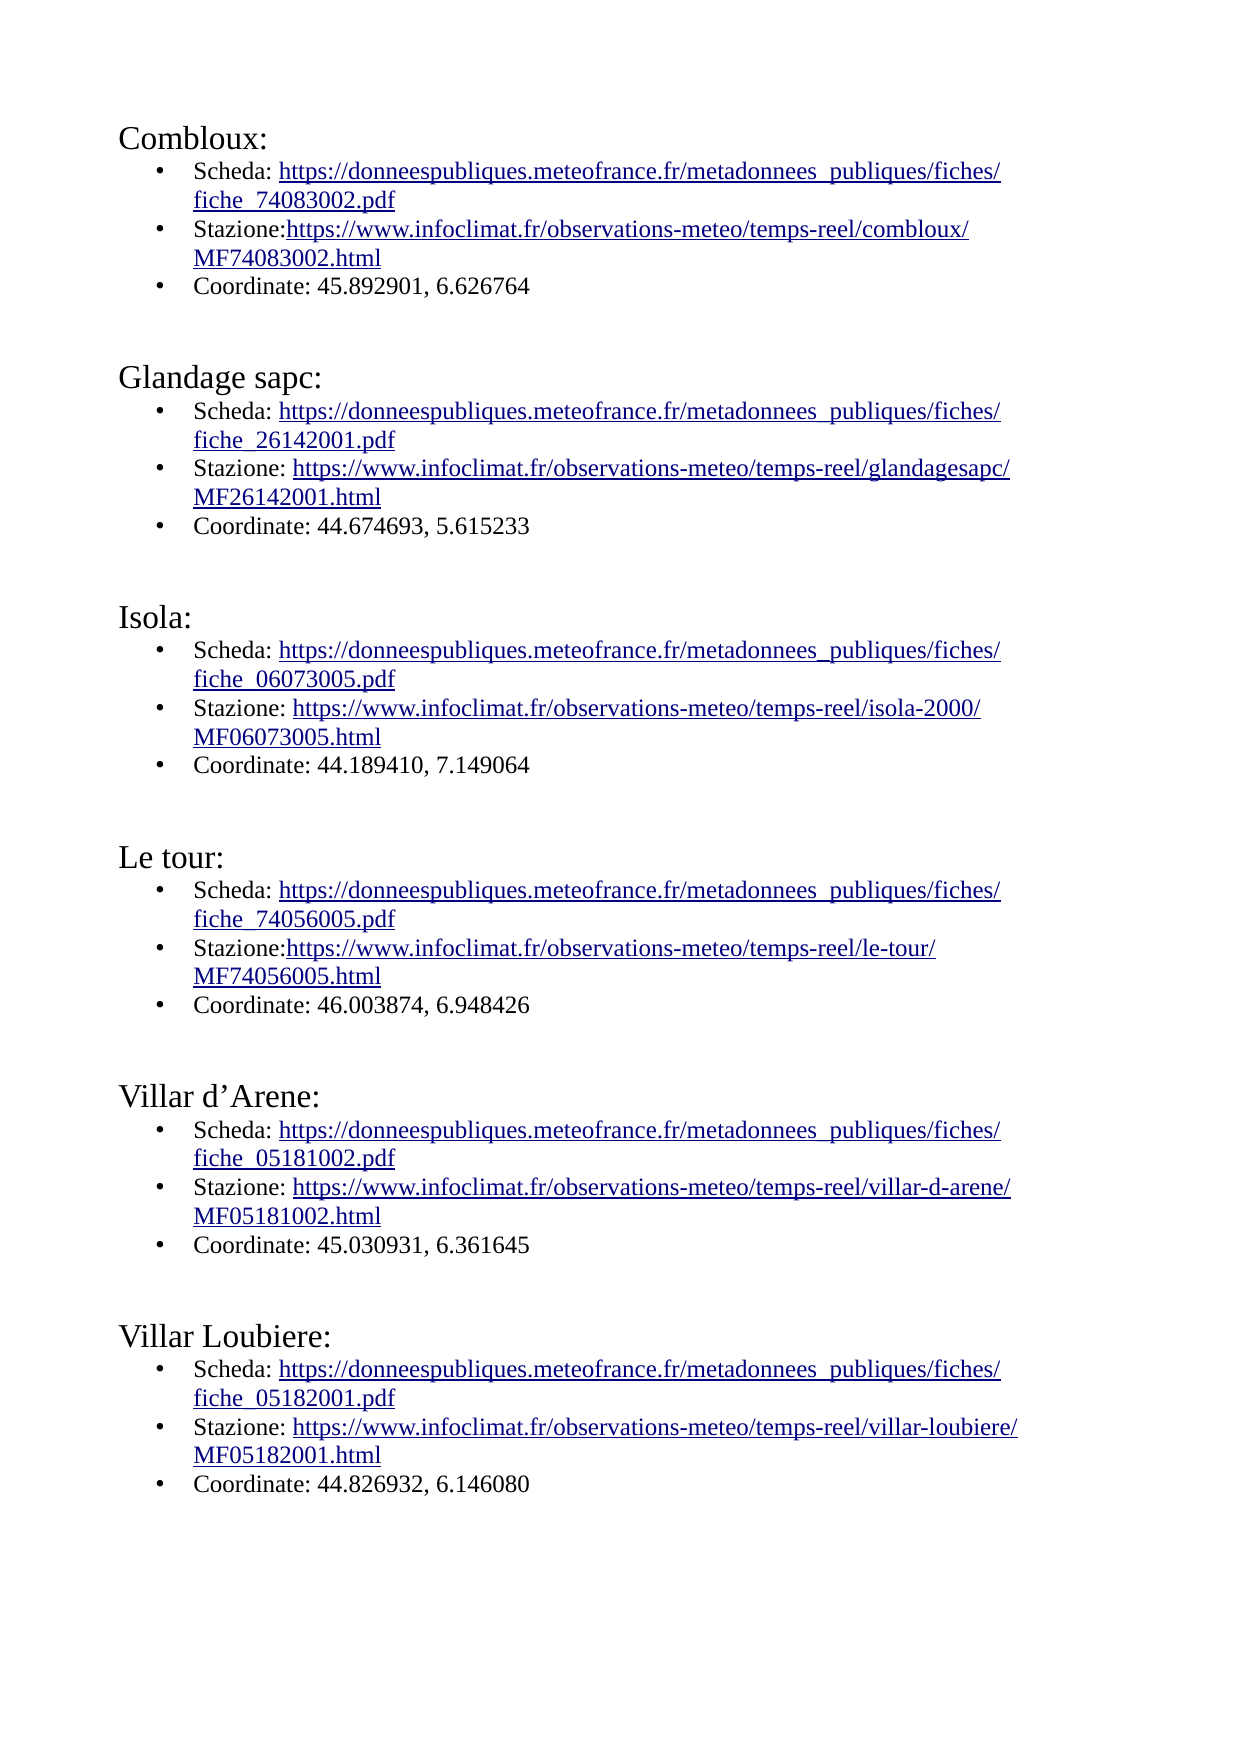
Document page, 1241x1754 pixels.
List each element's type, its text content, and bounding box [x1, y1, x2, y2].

list Stazione: https://www.infoclimat.fr/observations-meteo/temps-reel/villar-d-arene/MF05181002.html [156, 1172, 1122, 1230]
list Coordinate: 44.189410, 7.149064 [156, 751, 1122, 779]
list Scheda: https://donneespubliques.meteofrance.fr/metadonnees_publiques/fiches/fiche_05182001.pdf [156, 1354, 1122, 1412]
text Villar Loubiere: [118, 1316, 1122, 1354]
text Glandage sapc: [118, 358, 1122, 396]
list Stazione: https://www.infoclimat.fr/observations-meteo/temps-reel/isola-2000/MF06073005.html [156, 693, 1122, 751]
list Stazione: https://www.infoclimat.fr/observations-meteo/temps-reel/villar-loubiere/MF05182001.html [156, 1412, 1122, 1469]
list Scheda: https://donneespubliques.meteofrance.fr/metadonnees_publiques/fiches/fiche_74056005.pdf [156, 875, 1122, 933]
list Coordinate: 44.826932, 6.146080 [156, 1469, 1122, 1498]
list Coordinate: 46.003874, 6.948426 [156, 990, 1122, 1019]
list Coordinate: 44.674693, 5.615233 [156, 511, 1122, 540]
text Isola: [118, 597, 1122, 636]
list Scheda: https://donneespubliques.meteofrance.fr/metadonnees_publiques/fiches/fiche_06073005.pdf [156, 636, 1122, 693]
text Combloux: [118, 118, 1122, 156]
list Scheda: https://donneespubliques.meteofrance.fr/metadonnees_publiques/fiches/fiche_74083002.pdf [156, 156, 1122, 214]
list Stazione: https://www.infoclimat.fr/observations-meteo/temps-reel/glandagesapc/MF26142001.html [156, 453, 1122, 511]
list Scheda: https://donneespubliques.meteofrance.fr/metadonnees_publiques/fiches/fiche_05181002.pdf [156, 1115, 1122, 1172]
list Coordinate: 45.892901, 6.626764 [156, 271, 1122, 300]
list Coordinate: 45.030931, 6.361645 [156, 1230, 1122, 1258]
text Villar d’Arene: [118, 1076, 1122, 1115]
list Stazione:https://www.infoclimat.fr/observations-meteo/temps-reel/le-tour/MF74056005.html [156, 933, 1122, 990]
list Stazione:https://www.infoclimat.fr/observations-meteo/temps-reel/combloux/MF74083002.html [156, 214, 1122, 271]
list Scheda: https://donneespubliques.meteofrance.fr/metadonnees_publiques/fiches/fiche_26142001.pdf [156, 396, 1122, 453]
text Le tour: [118, 837, 1122, 875]
